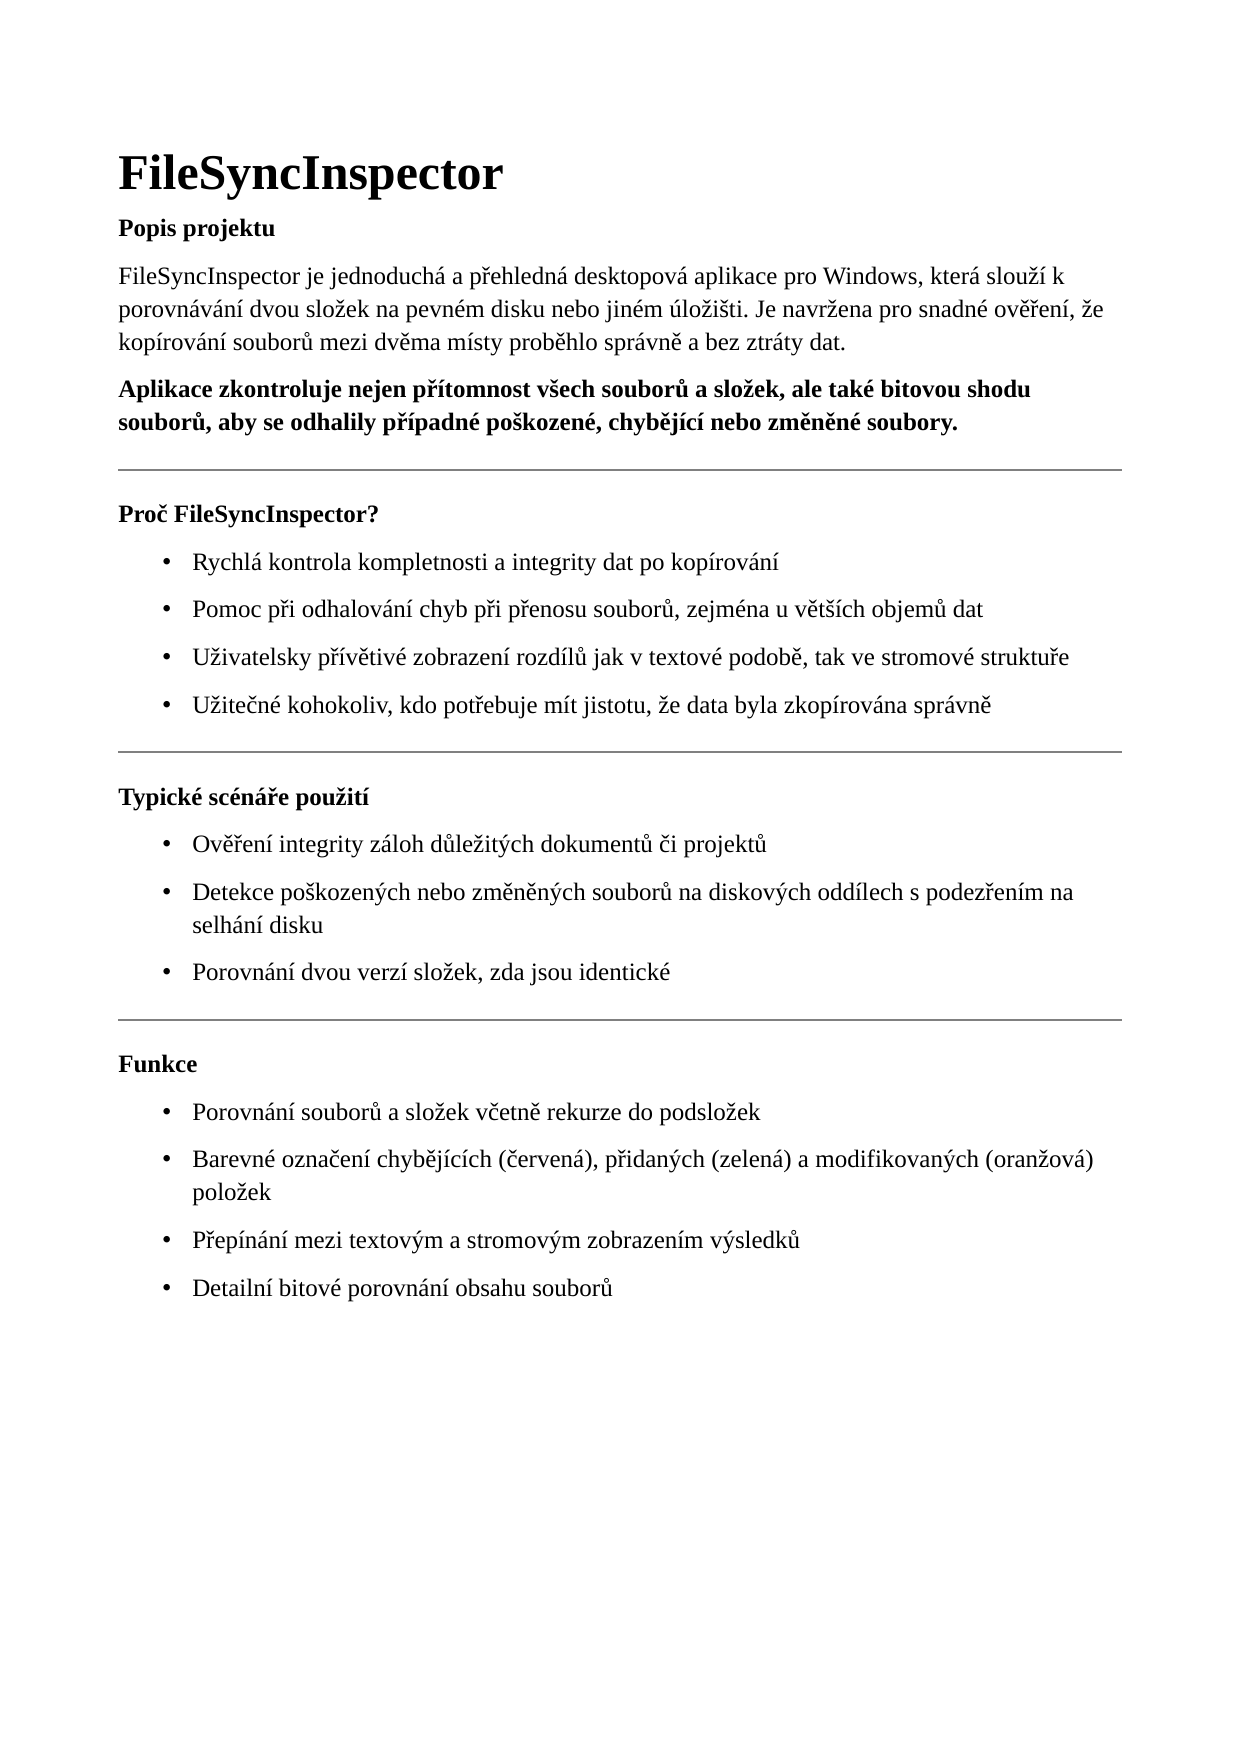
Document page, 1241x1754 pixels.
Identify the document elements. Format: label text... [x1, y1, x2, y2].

list Porovnání dvou verzí složek, zda jsou identické [162, 957, 1122, 986]
text Popis projektu [118, 213, 1122, 242]
list Barevné označení chybějících (červená), přidaných (zelená) a modifikovaných (oranžová) položek [162, 1144, 1122, 1206]
text Proč FileSyncInspector? [118, 499, 1122, 528]
text Aplikace zkontroluje nejen přítomnost všech souborů a složek, ale také bitovou shodu souborů, aby se odhalily případné poškozené, chybějící nebo změněné soubory. [118, 374, 1122, 436]
subtitle FileSyncInspector [118, 143, 1122, 201]
list Detekce poškozených nebo změněných souborů na diskových oddílech s podezřením na selhání disku [162, 877, 1122, 938]
list Přepínání mezi textovým a stromovým zobrazením výsledků [162, 1225, 1122, 1254]
list Detailní bitové porovnání obsahu souborů [162, 1273, 1122, 1301]
list Pomoc při odhalování chyb při přenosu souborů, zejména u větších objemů dat [162, 594, 1122, 623]
text Typické scénáře použití [118, 782, 1122, 810]
list Porovnání souborů a složek včetně rekurze do podsložek [162, 1097, 1122, 1126]
list Užitečné kohokoliv, kdo potřebuje mít jistotu, že data byla zkopírována správně [162, 690, 1122, 718]
list Ověření integrity záloh důležitých dokumentů či projektů [162, 829, 1122, 858]
text FileSyncInspector je jednoduchá a přehledná desktopová aplikace pro Windows, která slouží k porovnávání dvou složek na pevném disku nebo jiném úložišti. Je navržena pro snadné ověření, že kopírování souborů mezi dvěma místy proběhlo správně a bez ztráty dat. [118, 261, 1122, 356]
list Uživatelsky přívětivé zobrazení rozdílů jak v textové podobě, tak ve stromové struktuře [162, 642, 1122, 671]
text Funkce [118, 1049, 1122, 1078]
list Rychlá kontrola kompletnosti a integrity dat po kopírování [162, 547, 1122, 576]
